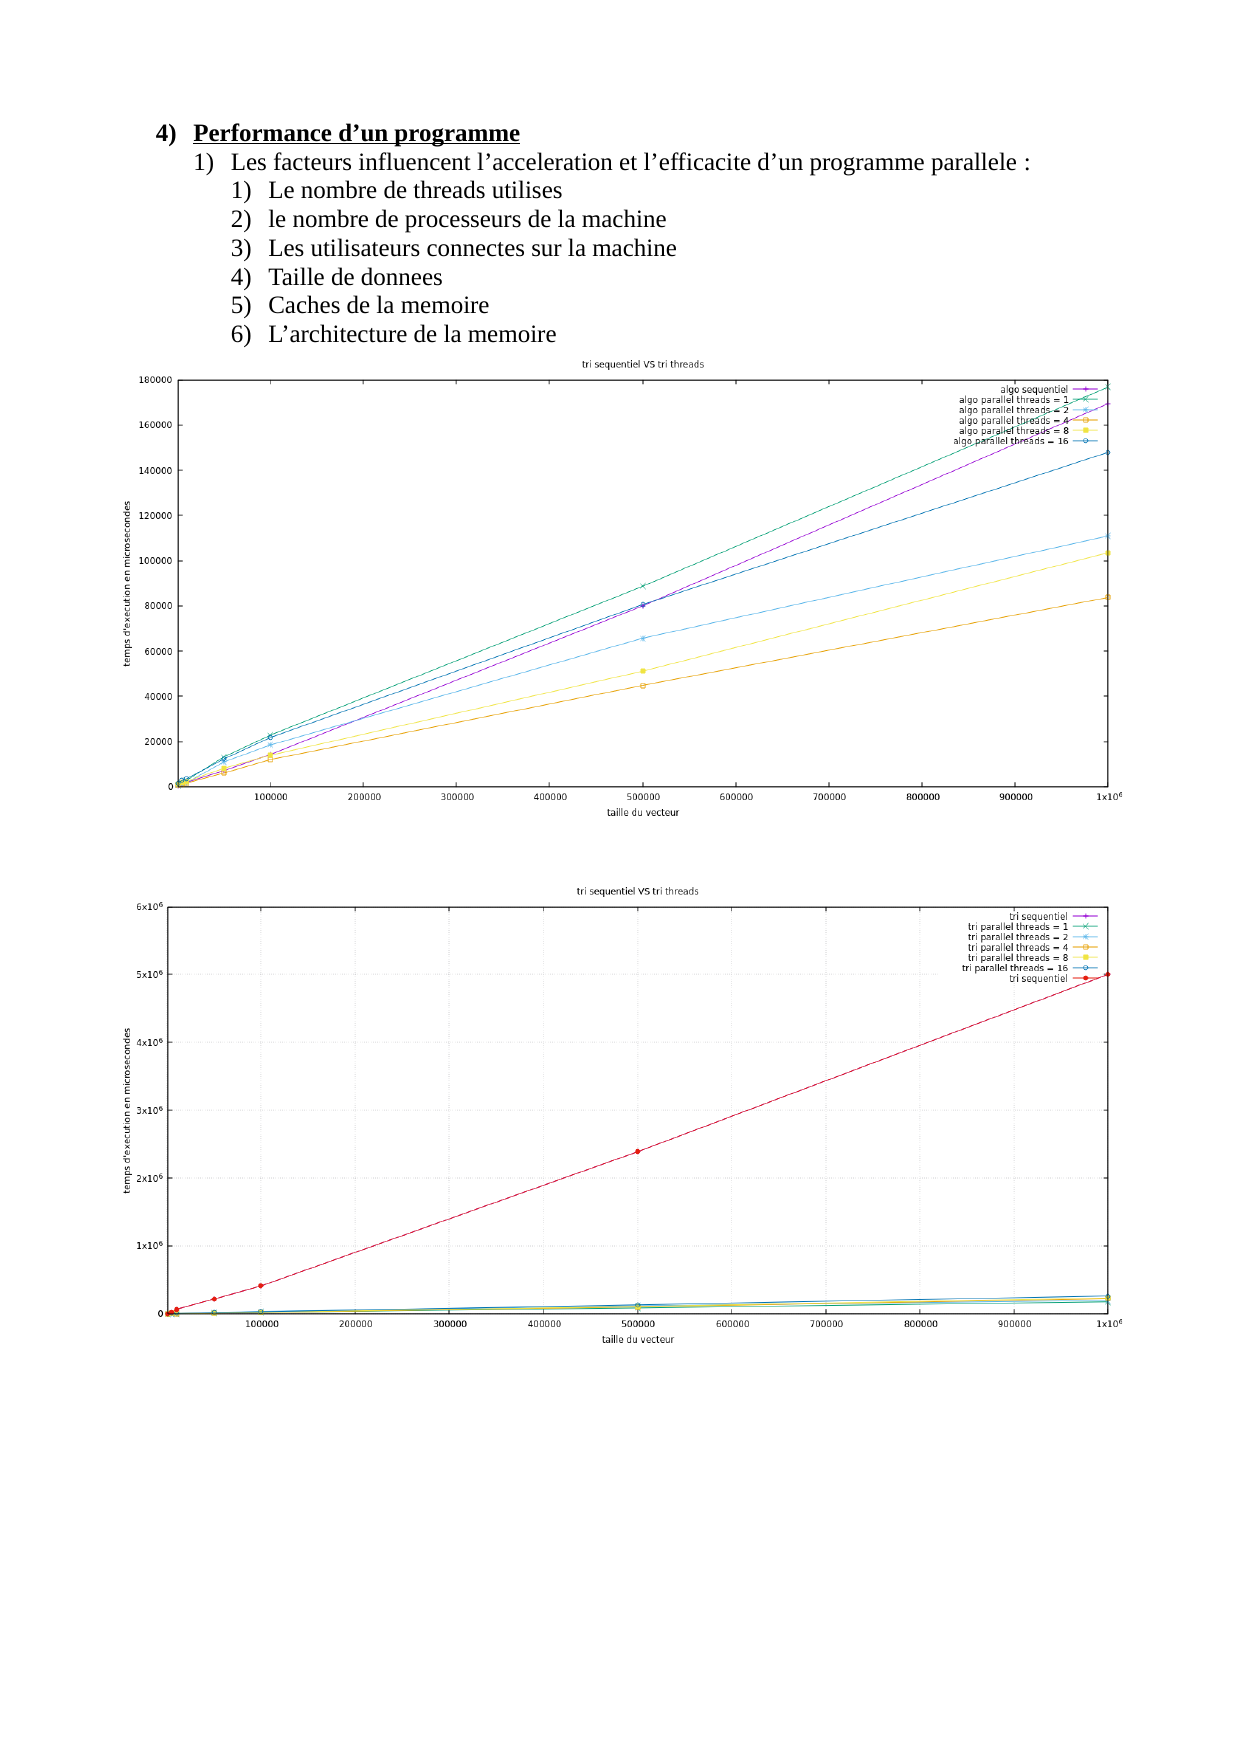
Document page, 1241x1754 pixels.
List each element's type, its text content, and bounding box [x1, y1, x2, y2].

list Taille de donnees [231, 262, 1122, 291]
picture [118, 875, 1123, 1346]
list Le nombre de threads utilises [231, 176, 1122, 204]
picture [118, 348, 1123, 819]
list Les utilisateurs connectes sur la machine [231, 233, 1122, 262]
list Caches de la memoire [231, 291, 1122, 319]
list Les facteurs influencent l’acceleration et l’efficacite d’un programme parallele : [193, 147, 1122, 176]
list le nombre de processeurs de la machine [231, 204, 1122, 233]
list L’architecture de la memoire [231, 319, 1122, 348]
list Performance d’un programme [156, 118, 1122, 147]
